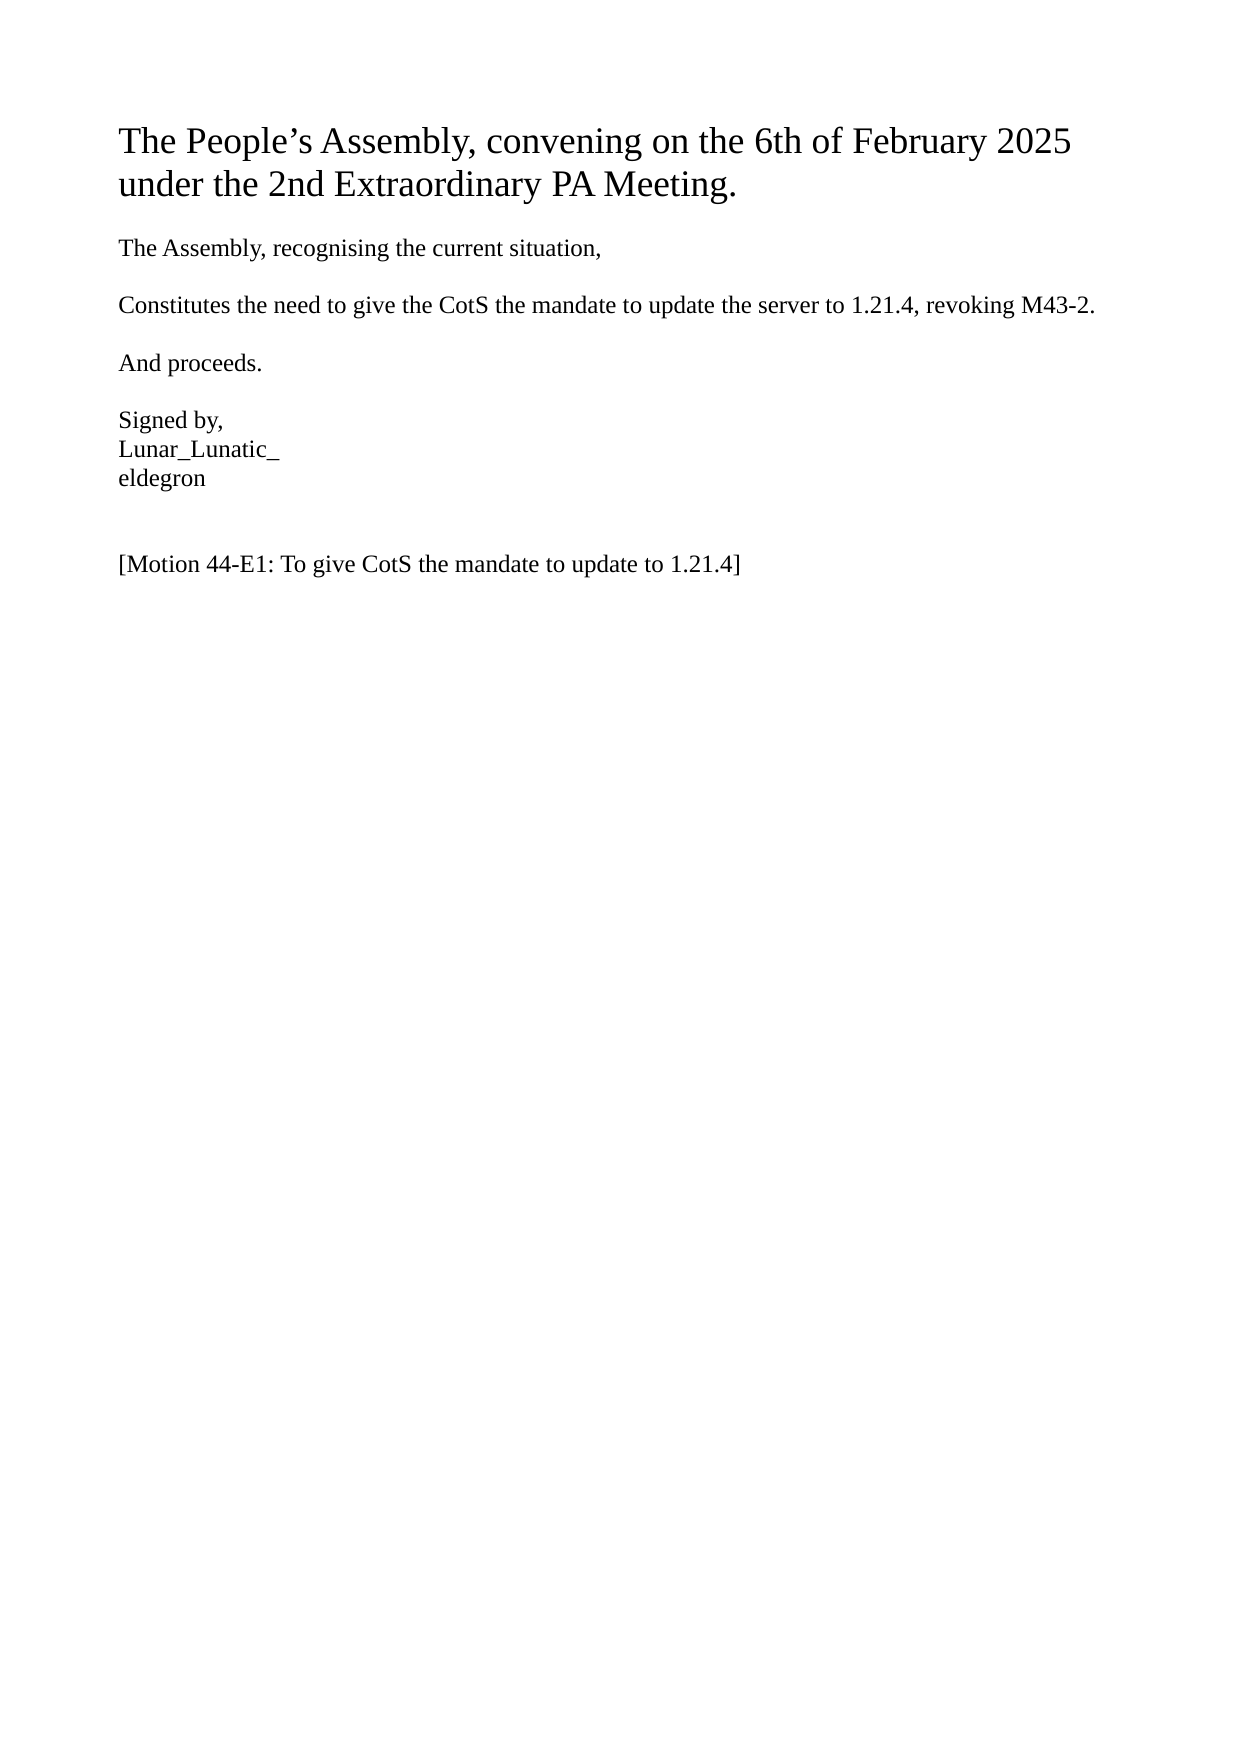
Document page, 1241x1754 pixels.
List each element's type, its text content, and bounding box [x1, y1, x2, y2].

text The People’s Assembly, convening on the 6th of February 2025 under the 2nd Extraordinary PA Meeting. [118, 118, 1122, 204]
text And proceeds. [118, 348, 1122, 377]
text [Motion 44-E1: To give CotS the mandate to update to 1.21.4] [118, 549, 1122, 578]
text The Assembly, recognising the current situation, [118, 233, 1122, 262]
text Lunar_Lunatic_ [118, 434, 1122, 463]
text Constitutes the need to give the CotS the mandate to update the server to 1.21.4, revoking M43-2. [118, 291, 1122, 319]
text eldegron [118, 463, 1122, 492]
text Signed by, [118, 406, 1122, 434]
